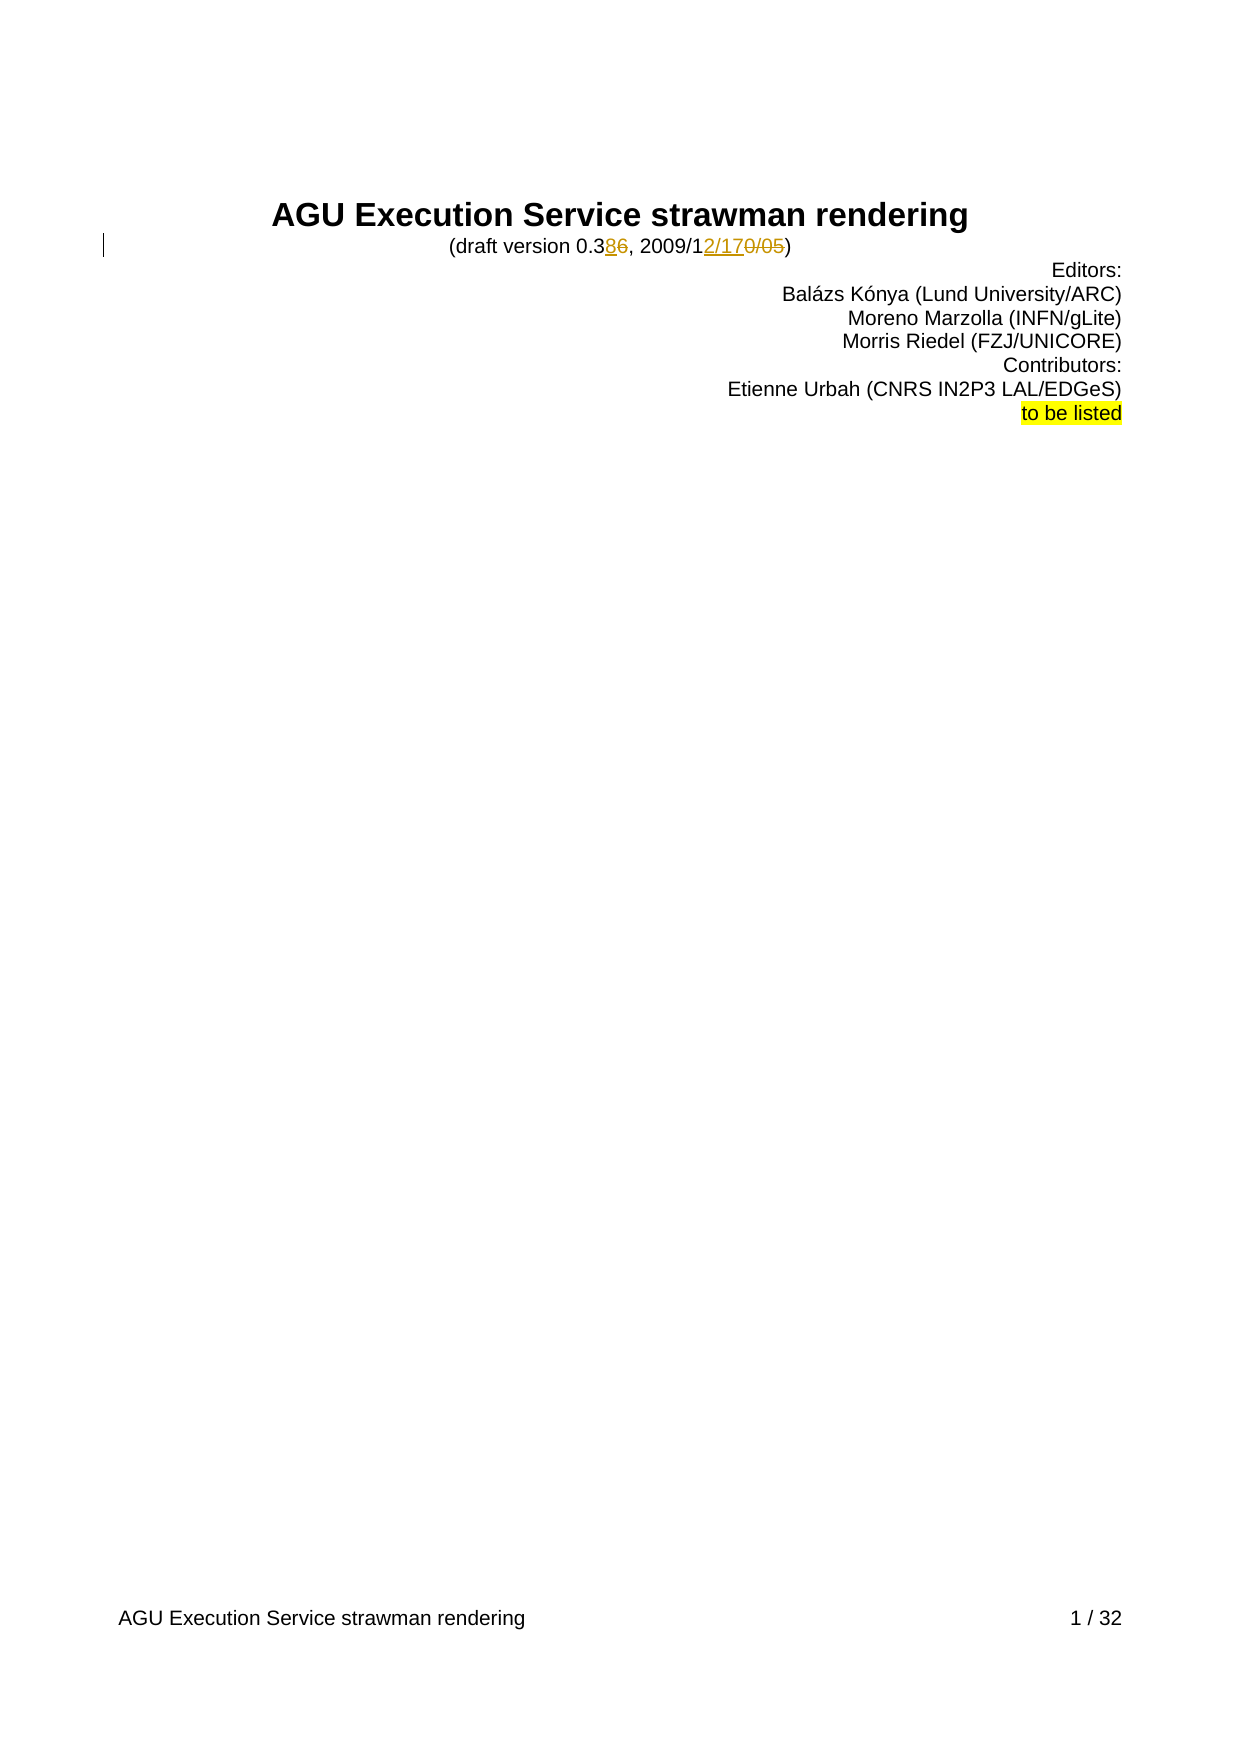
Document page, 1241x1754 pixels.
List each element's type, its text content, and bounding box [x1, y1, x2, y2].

text (draft version 0.38, 2009/12/17) [118, 233, 1122, 257]
text Editors: Balázs Kónya (Lund University/ARC) Moreno Marzolla (INFN/gLite) Morris Riedel (FZJ/UNICORE) Contributors: Etienne Urbah (CNRS IN2P3 LAL/EDGeS) to be listed [118, 257, 1122, 425]
text AGU Execution Service strawman rendering [118, 195, 1122, 233]
